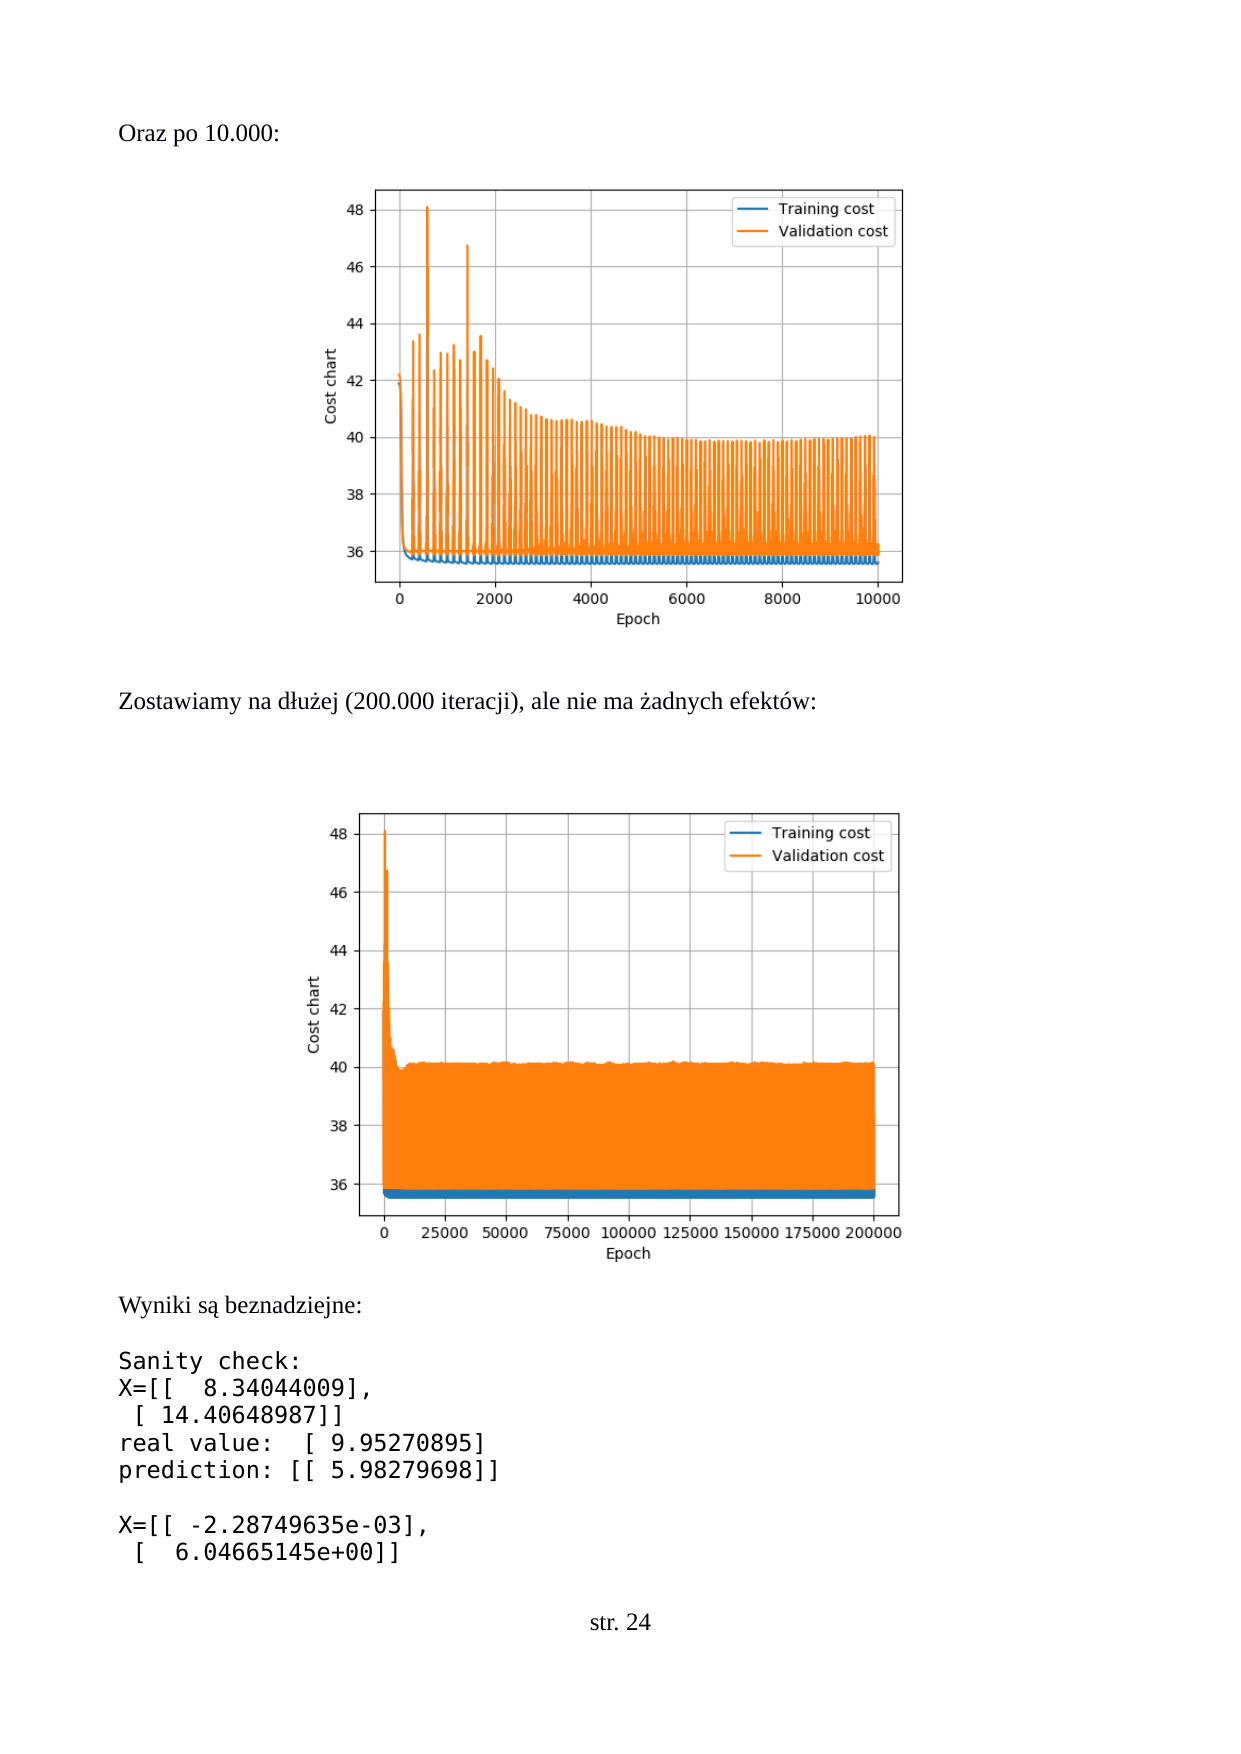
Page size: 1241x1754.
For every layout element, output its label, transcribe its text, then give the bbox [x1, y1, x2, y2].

text Sanity check: [118, 1347, 1122, 1374]
text X=[[ -2.28749635e-03], [118, 1512, 1122, 1539]
text Wyniki są beznadziejne: [118, 1290, 1122, 1318]
text prediction: [[ 5.98279698]] [118, 1457, 1122, 1484]
text real value: [ 9.95270895] [118, 1429, 1122, 1457]
text X=[[ 8.34044009], [118, 1374, 1122, 1402]
picture [272, 750, 968, 1273]
text Zostawiamy na dłużej (200.000 iteracji), ale nie ma żadnych efektów: [118, 686, 1122, 715]
text Oraz po 10.000: [118, 118, 1122, 147]
text [ 6.04665145e+00]] [118, 1539, 1122, 1566]
text [ 14.40648987]] [118, 1402, 1122, 1429]
picture [290, 128, 970, 638]
